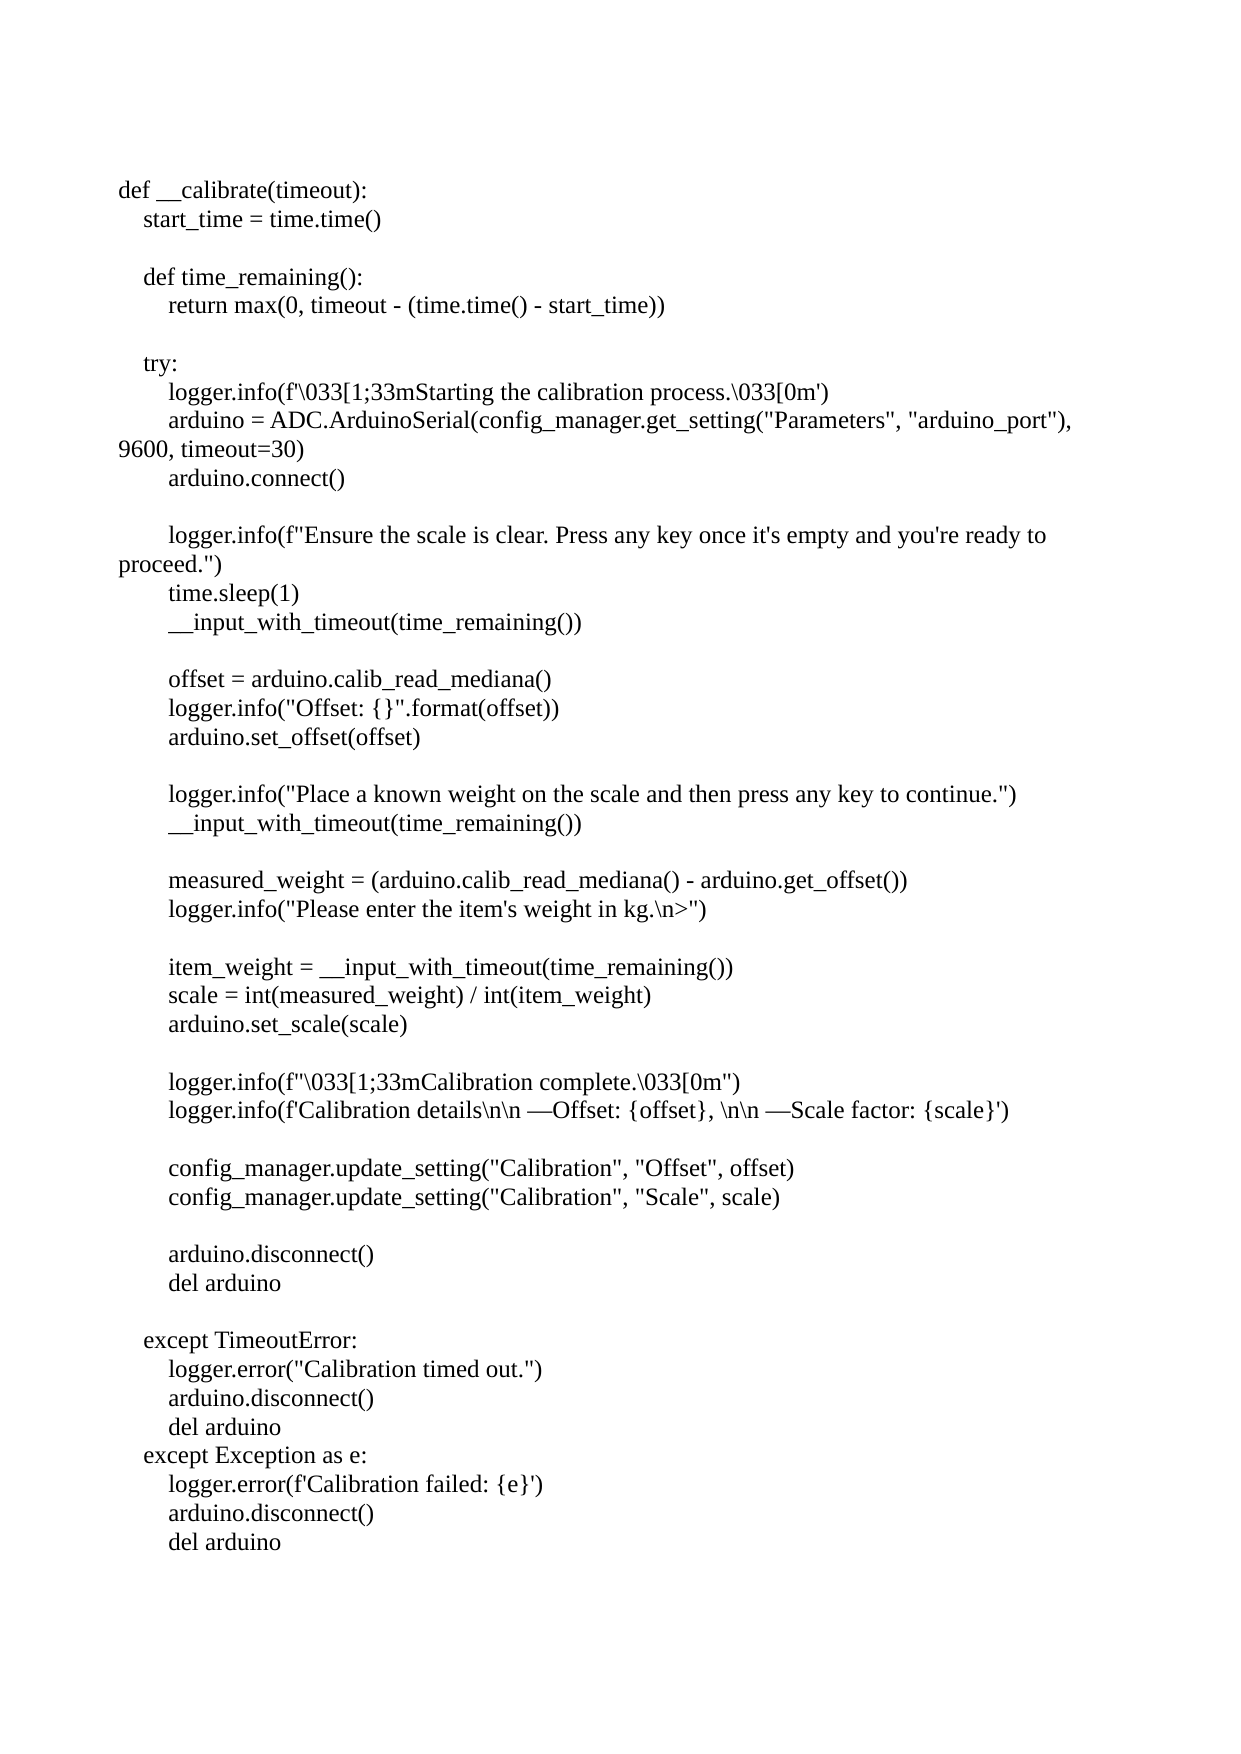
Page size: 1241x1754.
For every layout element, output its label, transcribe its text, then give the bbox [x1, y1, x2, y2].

text def __calibrate(timeout): start_time = time.time() def time_remaining(): return max(0, timeout - (time.time() - start_time)) try: logger.info(f'\033[1;33mStarting the calibration process.\033[0m') arduino = ADC.ArduinoSerial(config_manager.get_setting("Parameters", "arduino_port"), 9600, timeout=30) arduino.connect() logger.info(f"Ensure the scale is clear. Press any key once it's empty and you're ready to proceed.") time.sleep(1) __input_with_timeout(time_remaining()) offset = arduino.calib_read_mediana() logger.info("Offset: {}".format(offset)) arduino.set_offset(offset) logger.info("Place a known weight on the scale and then press any key to continue.") __input_with_timeout(time_remaining()) measured_weight = (arduino.calib_read_mediana() - arduino.get_offset()) logger.info("Please enter the item's weight in kg.\n>") item_weight = __input_with_timeout(time_remaining()) scale = int(measured_weight) / int(item_weight) arduino.set_scale(scale) logger.info(f"\033[1;33mCalibration complete.\033[0m") logger.info(f'Calibration details\n\n —Offset: {offset}, \n\n —Scale factor: {scale}') config_manager.update_setting("Calibration", "Offset", offset) config_manager.update_setting("Calibration", "Scale", scale) arduino.disconnect() del arduino except TimeoutError: logger.error("Calibration timed out.") arduino.disconnect() del arduino except Exception as e: logger.error(f'Calibration failed: {e}') arduino.disconnect() del arduino [118, 118, 1122, 1613]
